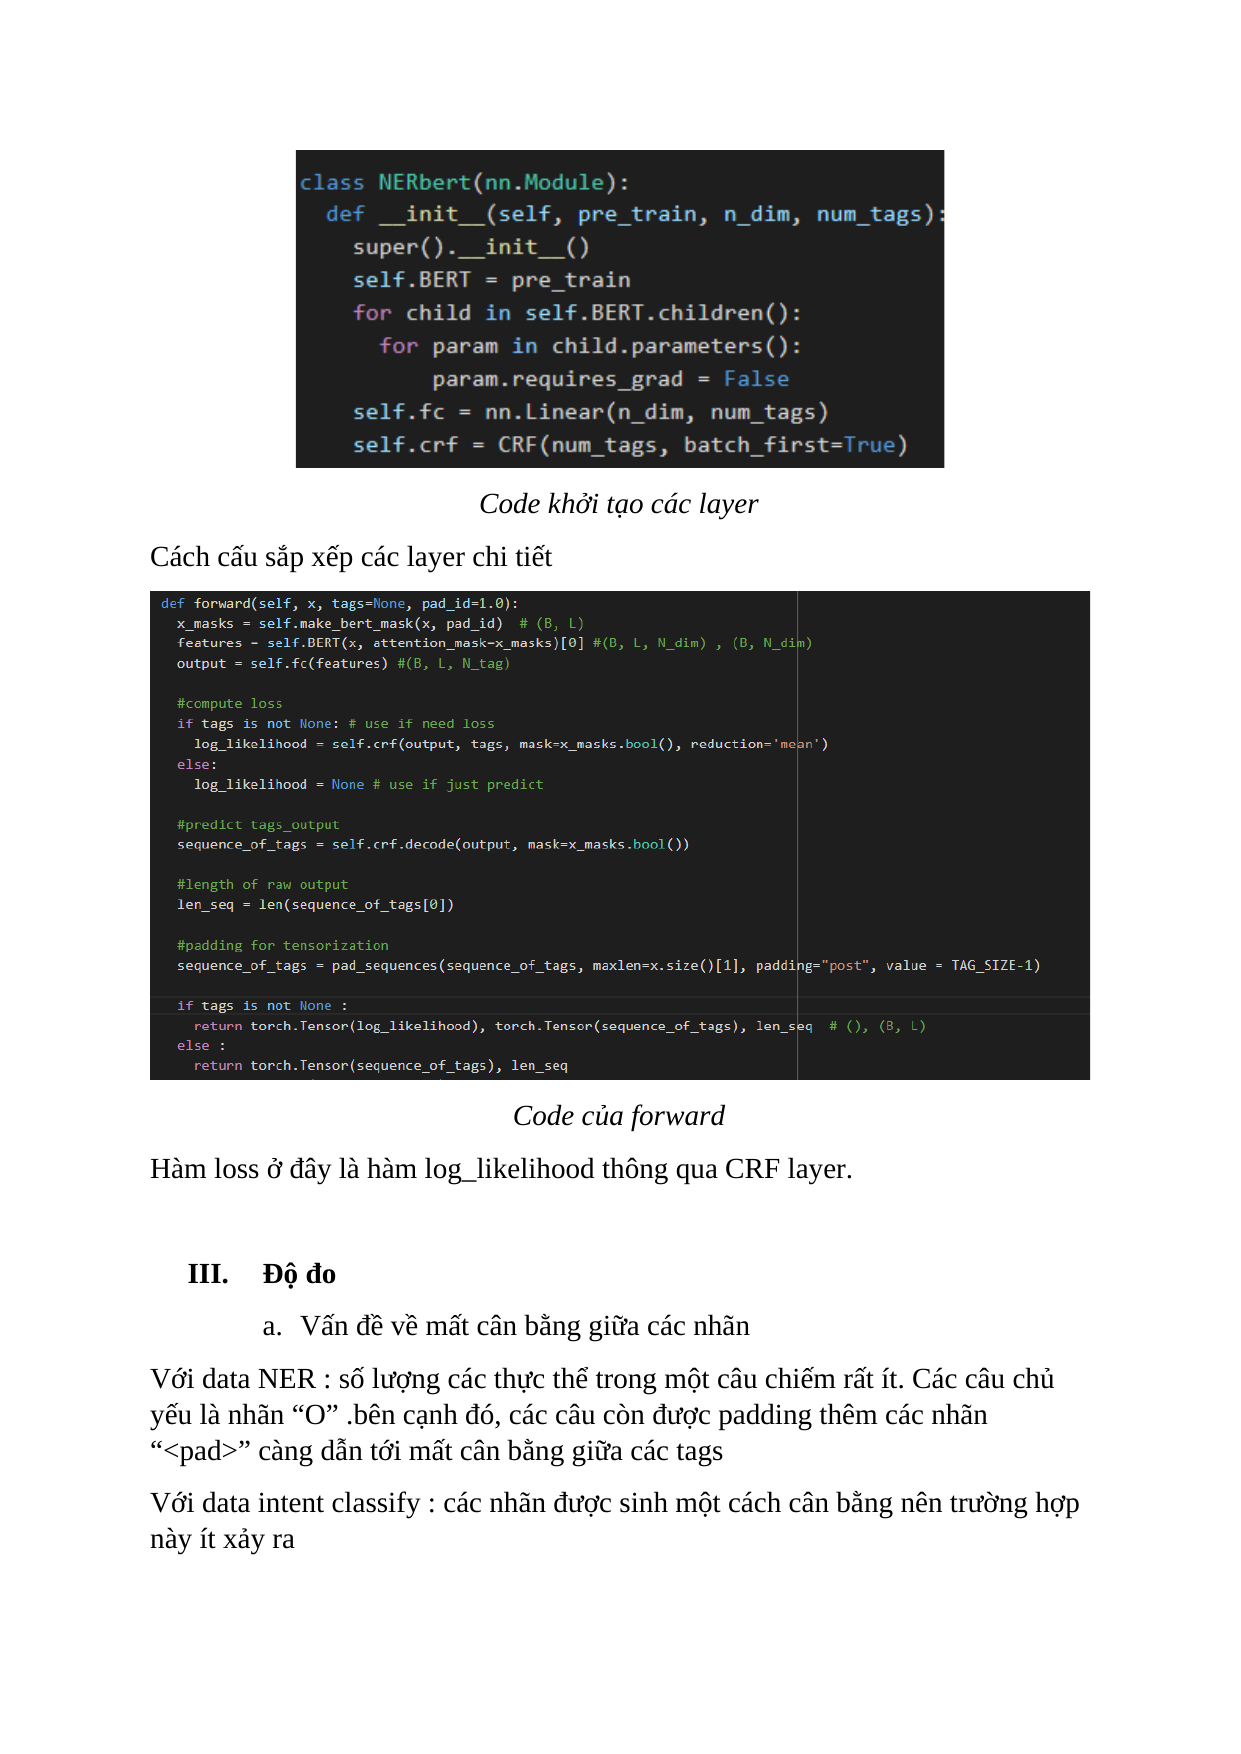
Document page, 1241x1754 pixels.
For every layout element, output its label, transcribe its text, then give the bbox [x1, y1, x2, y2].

text Code khởi tạo các layer [150, 486, 1090, 520]
text Cách cấu sắp xếp các layer chi tiết [150, 539, 1090, 572]
text Code của forward [150, 1098, 1090, 1132]
text Hàm loss ở đây là hàm log_likelihood thông qua CRF layer. [150, 1151, 1090, 1184]
list Độ đo [187, 1256, 1090, 1289]
list Vấn đề về mất cân bằng giữa các nhãn [262, 1308, 1090, 1342]
text Với data NER : số lượng các thực thể trong một câu chiếm rất ít. Các câu chủ yếu là nhãn “O” .bên cạnh đó, các câu còn được padding thêm các nhãn “<pad>” càng dẫn tới mất cân bằng giữa các tags [150, 1361, 1090, 1466]
text Với data intent classify : các nhãn được sinh một cách cân bằng nên trường hợp này ít xảy ra [150, 1485, 1090, 1554]
